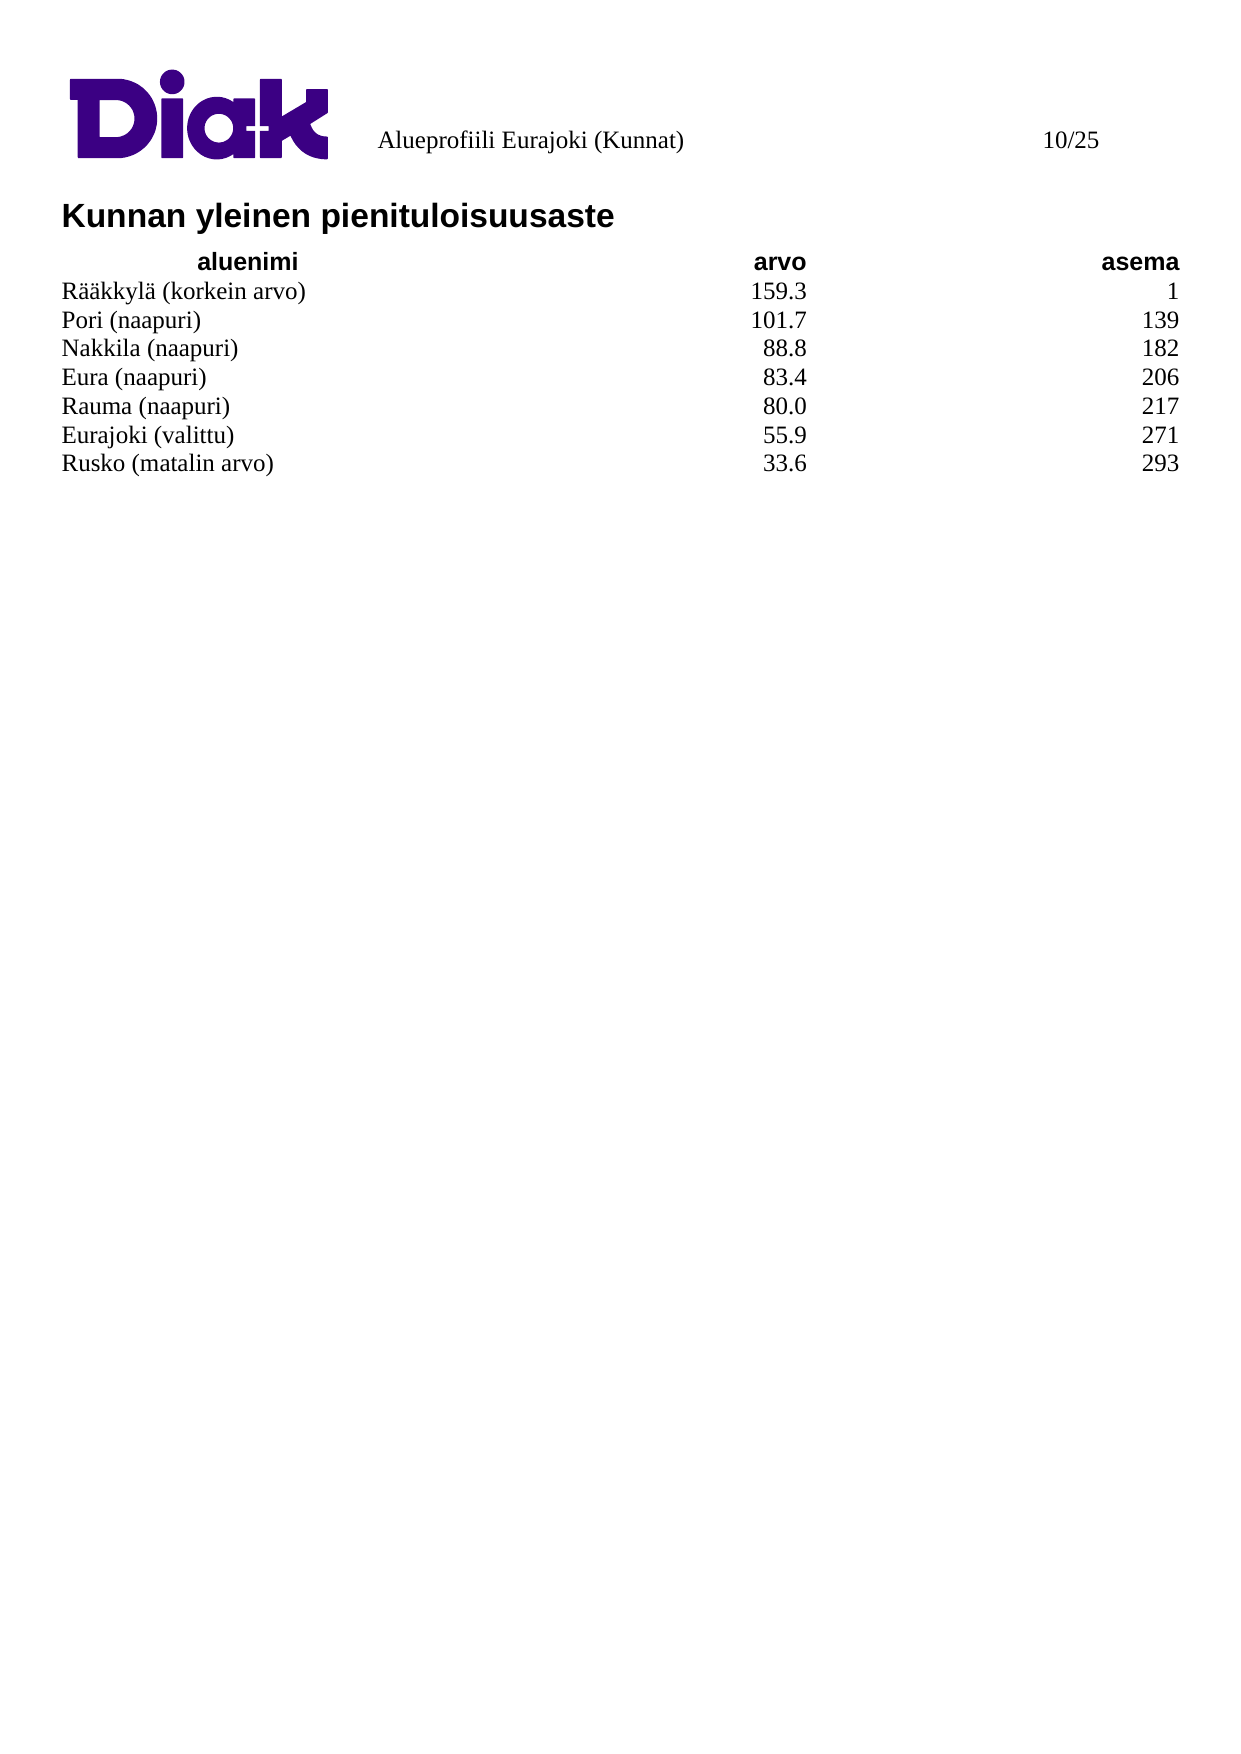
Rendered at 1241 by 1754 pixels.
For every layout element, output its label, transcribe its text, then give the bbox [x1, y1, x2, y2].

table_cell 33.6 [434, 449, 806, 477]
table_cell Eura (naapuri) [61, 362, 434, 391]
table_cell Eurajoki (valittu) [61, 420, 434, 448]
table_cell 293 [806, 449, 1179, 477]
table_header aluenimi [61, 247, 434, 276]
table_header arvo [434, 247, 806, 276]
table_cell Rusko (matalin arvo) [61, 449, 434, 477]
table_cell 88.8 [434, 334, 806, 362]
table_cell 80.0 [434, 391, 806, 420]
table_cell 217 [806, 391, 1179, 420]
table_cell 159.3 [434, 276, 806, 305]
table_cell 101.7 [434, 305, 806, 333]
table_cell Pori (naapuri) [61, 305, 434, 333]
table_cell 83.4 [434, 362, 806, 391]
subtitle Kunnan yleinen pienituloisuusaste [61, 196, 1179, 235]
table_cell Rääkkylä (korkein arvo) [61, 276, 434, 305]
table_header asema [806, 247, 1179, 276]
table_cell 139 [806, 305, 1179, 333]
table_cell 206 [806, 362, 1179, 391]
table_cell Nakkila (naapuri) [61, 334, 434, 362]
table_cell Rauma (naapuri) [61, 391, 434, 420]
table_cell 182 [806, 334, 1179, 362]
table_cell 271 [806, 420, 1179, 448]
table_cell 1 [806, 276, 1179, 305]
table_cell 55.9 [434, 420, 806, 448]
